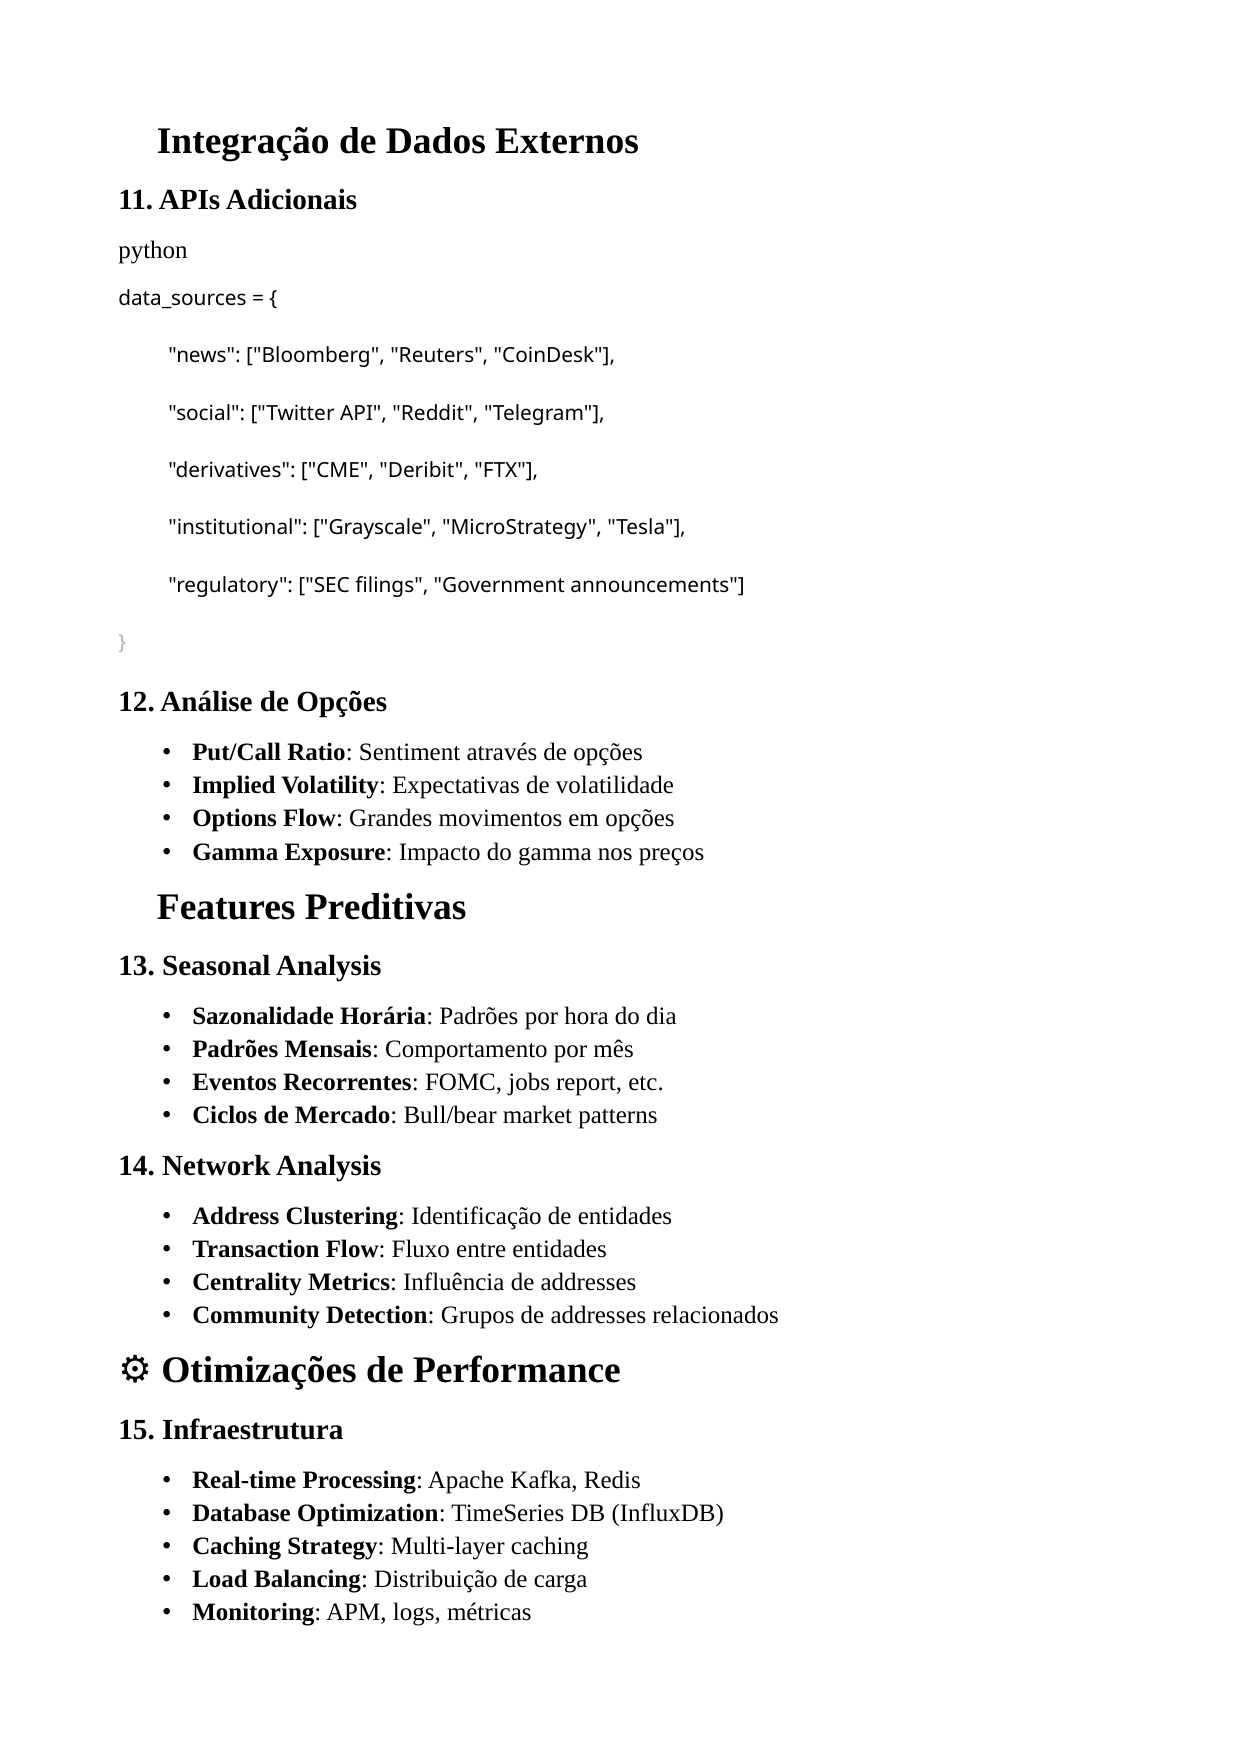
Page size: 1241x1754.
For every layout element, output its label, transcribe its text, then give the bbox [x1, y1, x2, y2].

list Centrality Metrics: Influência de addresses [162, 1267, 1122, 1296]
list Padrões Mensais: Comportamento por mês [162, 1034, 1122, 1063]
text "derivatives": ["CME", "Deribit", "FTX"], [118, 455, 1122, 483]
list Sazonalidade Horária: Padrões por hora do dia [162, 1001, 1122, 1030]
list Monitoring: APM, logs, métricas [162, 1597, 1122, 1626]
list Transaction Flow: Fluxo entre entidades [162, 1234, 1122, 1263]
text data_sources = { [118, 283, 1122, 311]
list Address Clustering: Identificação de entidades [162, 1201, 1122, 1230]
text "social": ["Twitter API", "Reddit", "Telegram"], [118, 398, 1122, 426]
list Database Optimization: TimeSeries DB (InfluxDB) [162, 1498, 1122, 1527]
list Put/Call Ratio: Sentiment através de opções [162, 737, 1122, 766]
subtitle 🌐 Integração de Dados Externos [118, 118, 1122, 161]
list Community Detection: Grupos de addresses relacionados [162, 1300, 1122, 1329]
list Load Balancing: Distribuição de carga [162, 1564, 1122, 1593]
text } [118, 627, 1122, 656]
text "institutional": ["Grayscale", "MicroStrategy", "Tesla"], [118, 512, 1122, 541]
subtitle 15. Infraestrutura [118, 1412, 1122, 1446]
list Eventos Recorrentes: FOMC, jobs report, etc. [162, 1067, 1122, 1096]
subtitle 🔮 Features Preditivas [118, 884, 1122, 927]
list Gamma Exposure: Impacto do gamma nos preços [162, 837, 1122, 865]
list Real-time Processing: Apache Kafka, Redis [162, 1465, 1122, 1494]
text python [118, 235, 1122, 264]
text "news": ["Bloomberg", "Reuters", "CoinDesk"], [118, 340, 1122, 369]
list Ciclos de Mercado: Bull/bear market patterns [162, 1101, 1122, 1129]
list Implied Volatility: Expectativas de volatilidade [162, 771, 1122, 799]
list Options Flow: Grandes movimentos em opções [162, 803, 1122, 832]
subtitle ⚙️ Otimizações de Performance [118, 1348, 1122, 1391]
subtitle 12. Análise de Opções [118, 684, 1122, 718]
list Caching Strategy: Multi-layer caching [162, 1531, 1122, 1560]
subtitle 11. APIs Adicionais [118, 182, 1122, 216]
text "regulatory": ["SEC filings", "Government announcements"] [118, 570, 1122, 598]
subtitle 13. Seasonal Analysis [118, 948, 1122, 982]
subtitle 14. Network Analysis [118, 1148, 1122, 1182]
